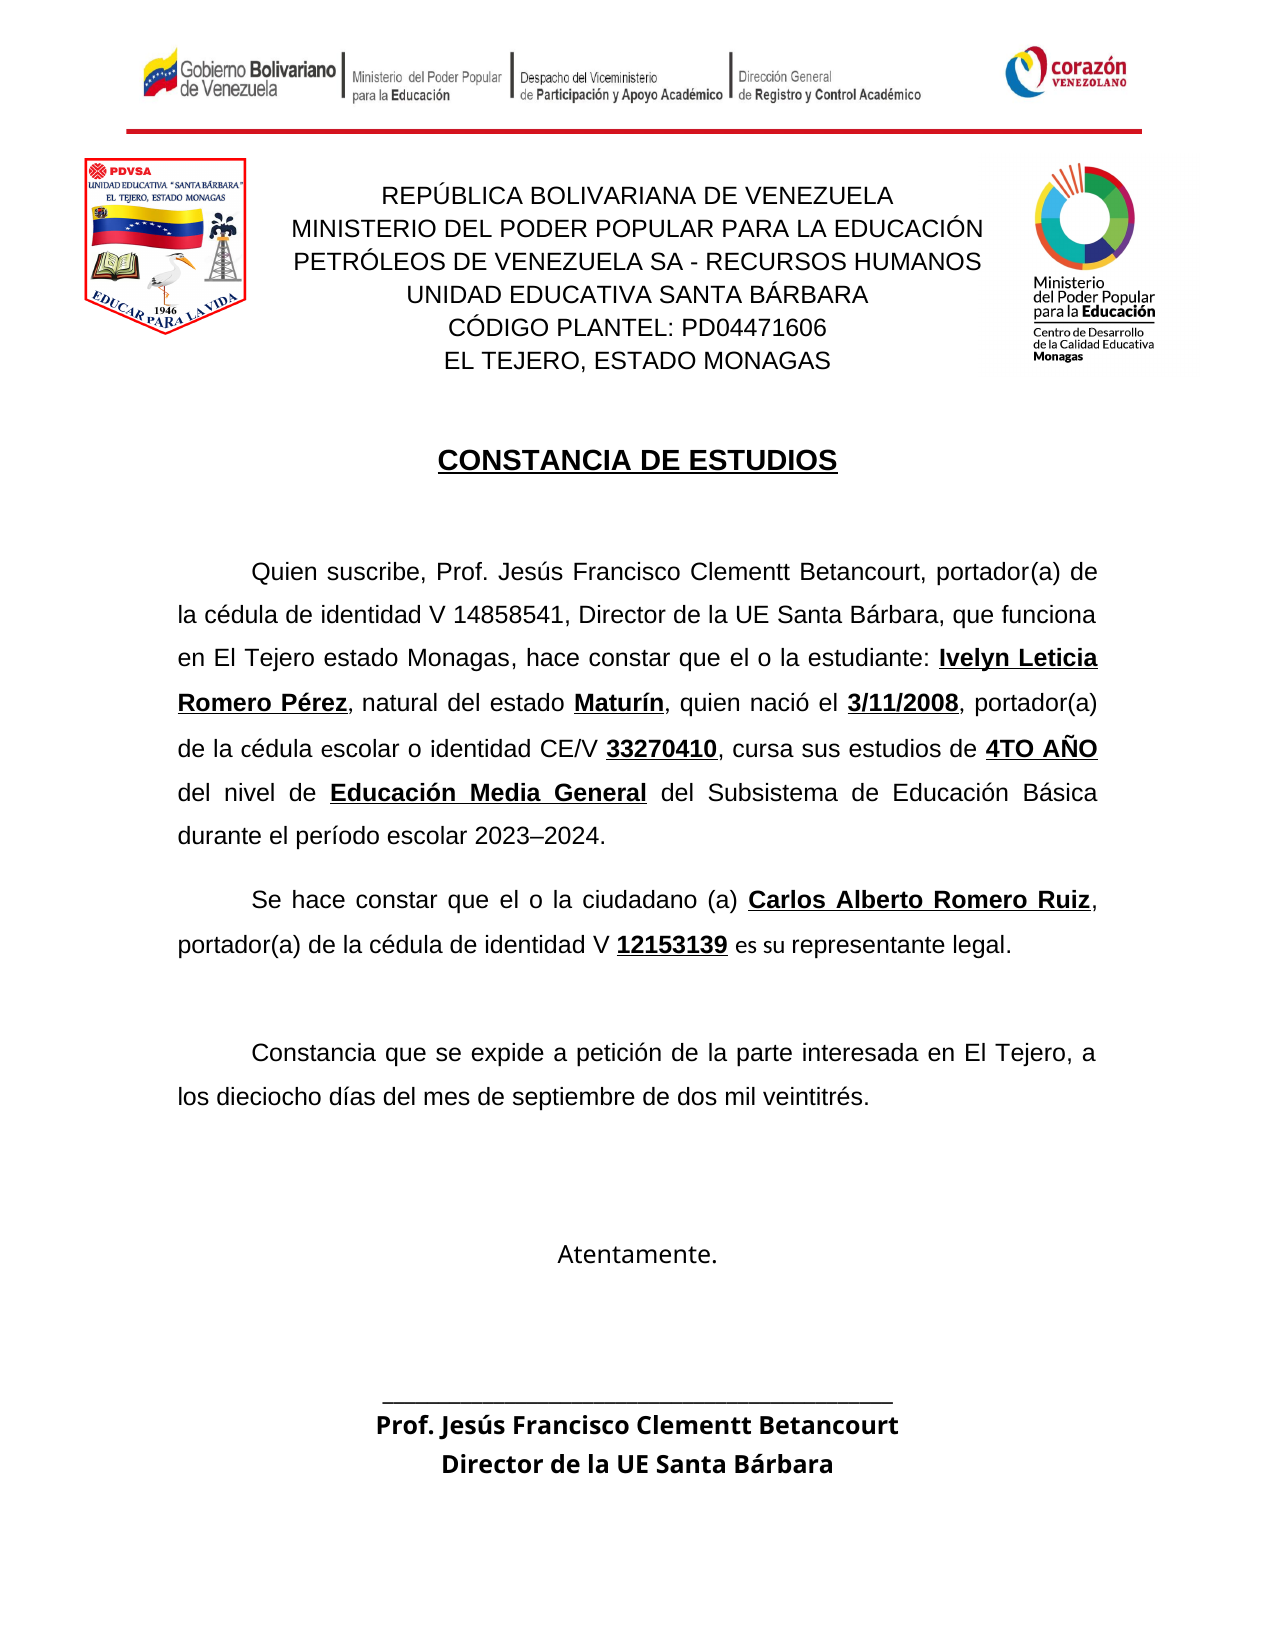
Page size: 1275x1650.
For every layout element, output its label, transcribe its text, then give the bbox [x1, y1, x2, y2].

text ______________________________________________ [177, 1373, 1098, 1407]
subtitle MINISTERIO DEL PODER POPULAR PARA LA EDUCACIÓN [252, 214, 978, 242]
text UNIDAD EDUCATIVA SANTA BÁRBARA [252, 280, 978, 308]
subtitle CONSTANCIA DE ESTUDIOS [177, 443, 1098, 476]
picture [126, 11, 1142, 134]
text Se hace constar que el o la ciudadano (a) Carlos Alberto Romero Ruiz, portador(a) de la cédula de identidad V 12153139 es su representante legal. [177, 885, 1098, 959]
text CÓDIGO PLANTEL: PD04471606 [177, 313, 978, 341]
text Constancia que se expide a petición de la parte interesada en El Tejero, a los dieciocho días del mes de septiembre de dos mil veintitrés. [177, 1038, 1098, 1110]
text EL TEJERO, ESTADO MONAGAS [177, 346, 978, 374]
picture [79, 158, 252, 335]
subtitle PETRÓLEOS DE VENEZUELA SA - RECURSOS HUMANOS [252, 247, 978, 275]
text Atentamente. [177, 1237, 1098, 1271]
picture [978, 153, 1200, 377]
subtitle REPÚBLICA BOLIVARIANA DE VENEZUELA [252, 181, 978, 209]
text Director de la UE Santa Bárbara [177, 1447, 1098, 1481]
text Quien suscribe, Prof. Jesús Francisco Clementt Betancourt, portador(a) de la cédula de identidad V 14858541, Director de la UE Santa Bárbara, que funciona en El Tejero estado Monagas, hace constar que el o la estudiante: Ivelyn Leticia Romero Pérez, natural del estado Maturín, quien nació el 3/11/2008, portador(a) de la cédula escolar o identidad CE/V 33270410, cursa sus estudios de 4TO AÑO del nivel de Educación Media General del Subsistema de Educación Básica durante el período escolar 2023–2024. [177, 557, 1098, 849]
text Prof. Jesús Francisco Clementt Betancourt [177, 1407, 1098, 1441]
